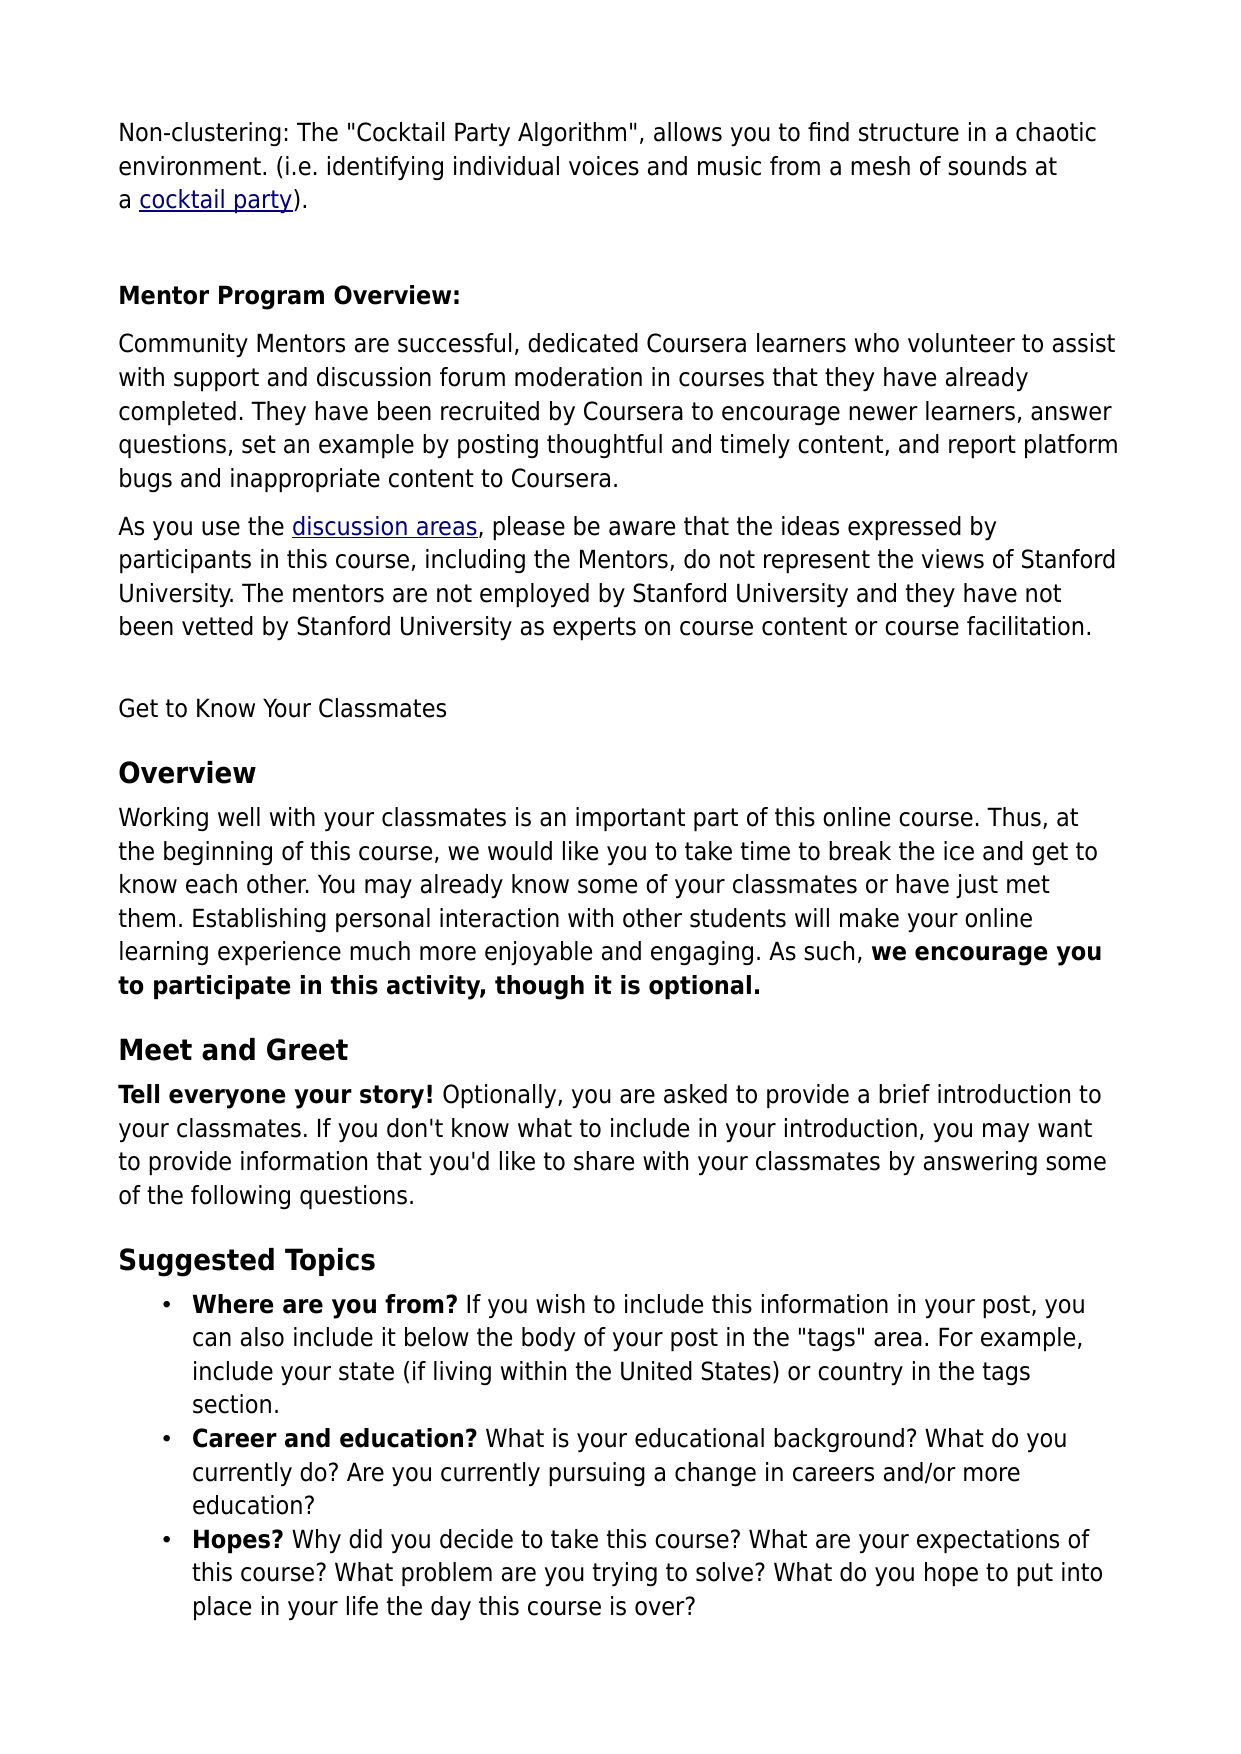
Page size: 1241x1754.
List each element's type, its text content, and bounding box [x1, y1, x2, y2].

text Mentor Program Overview: [118, 281, 1122, 311]
list Career and education? What is your educational background? What do you currently do? Are you currently pursuing a change in careers and/or more education? [162, 1424, 1122, 1520]
subtitle Overview [118, 757, 1122, 791]
text Community Mentors are successful, dedicated Coursera learners who volunteer to assist with support and discussion forum moderation in courses that they have already completed. They have been recruited by Coursera to encourage newer learners, answer questions, set an example by posting thoughtful and timely content, and report platform bugs and inappropriate content to Coursera. [118, 329, 1122, 493]
list Where are you from? If you wish to include this information in your post, you can also include it below the body of your post in the "tags" area. For example, include your state (if living within the United States) or country in the tags section. [162, 1290, 1122, 1420]
text As you use the discussion areas, please be aware that the ideas expressed by participants in this course, including the Mentors, do not represent the views of Stanford University. The mentors are not employed by Stanford University and they have not been vetted by Stanford University as experts on course content or course facilitation. [118, 512, 1122, 642]
list Hopes? Why did you decide to take this course? What are your expectations of this course? What problem are you trying to solve? What do you hope to put into place in your life the day this course is over? [162, 1525, 1122, 1621]
text Working well with your classmates is an important part of this online course. Thus, at the beginning of this course, we would like you to take time to break the ice and get to know each other. You may already know some of your classmates or have just met them. Establishing personal interaction with other students will make your online learning experience much more enjoyable and engaging. As such, we encourage you to participate in this activity, though it is optional. [118, 803, 1122, 1000]
subtitle Suggested Topics [118, 1243, 1122, 1277]
text Tell everyone your story! Optionally, you are asked to provide a brief introduction to your classmates. If you don't know what to include in your introduction, you may want to provide information that you'd like to share with your classmates by answering some of the following questions. [118, 1080, 1122, 1210]
text Non-clustering: The "Cocktail Party Algorithm", allows you to find structure in a chaotic environment. (i.e. identifying individual voices and music from a mesh of sounds at a cocktail party). [118, 118, 1122, 214]
text Get to Know Your Classmates [118, 661, 1122, 723]
subtitle Meet and Greet [118, 1034, 1122, 1068]
